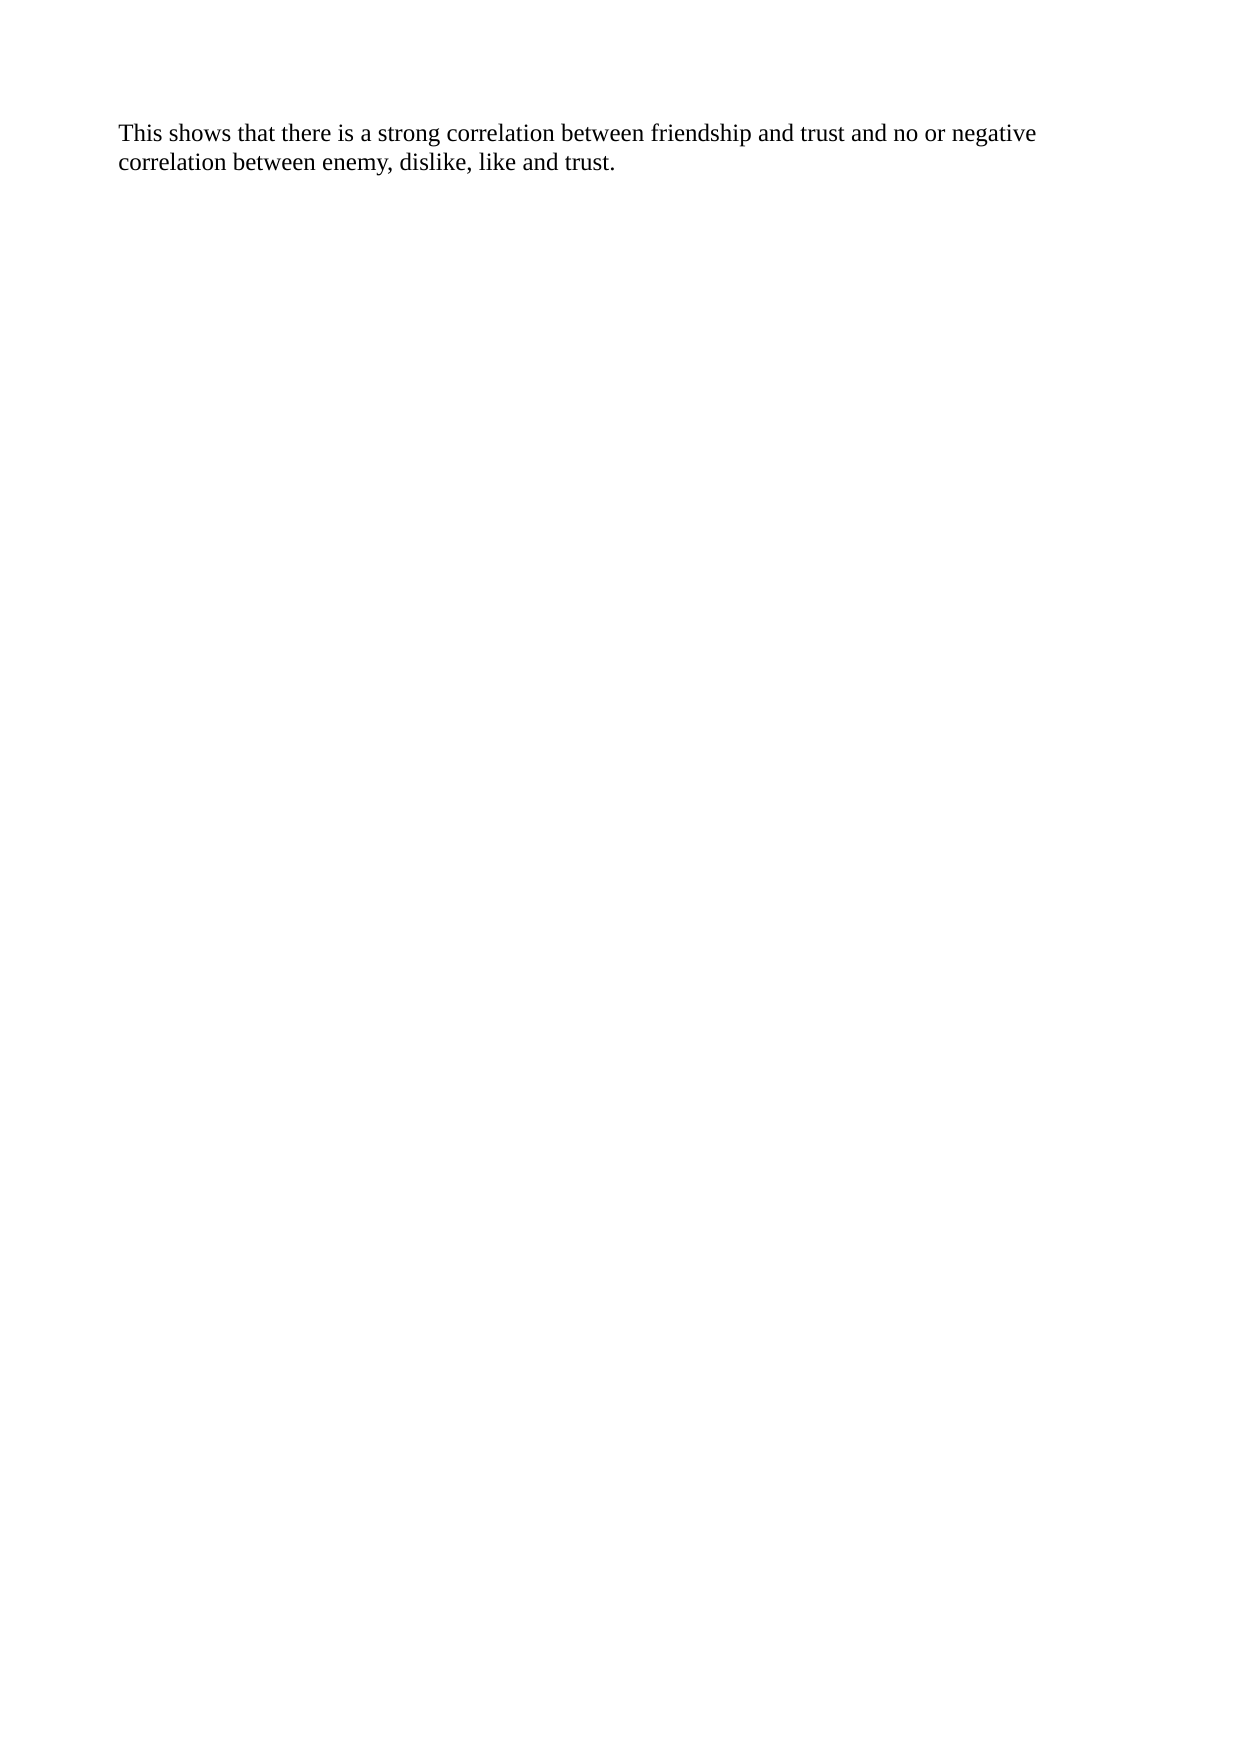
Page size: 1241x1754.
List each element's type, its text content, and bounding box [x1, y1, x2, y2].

text This shows that there is a strong correlation between friendship and trust and no or negative correlation between enemy, dislike, like and trust. [118, 118, 1122, 176]
